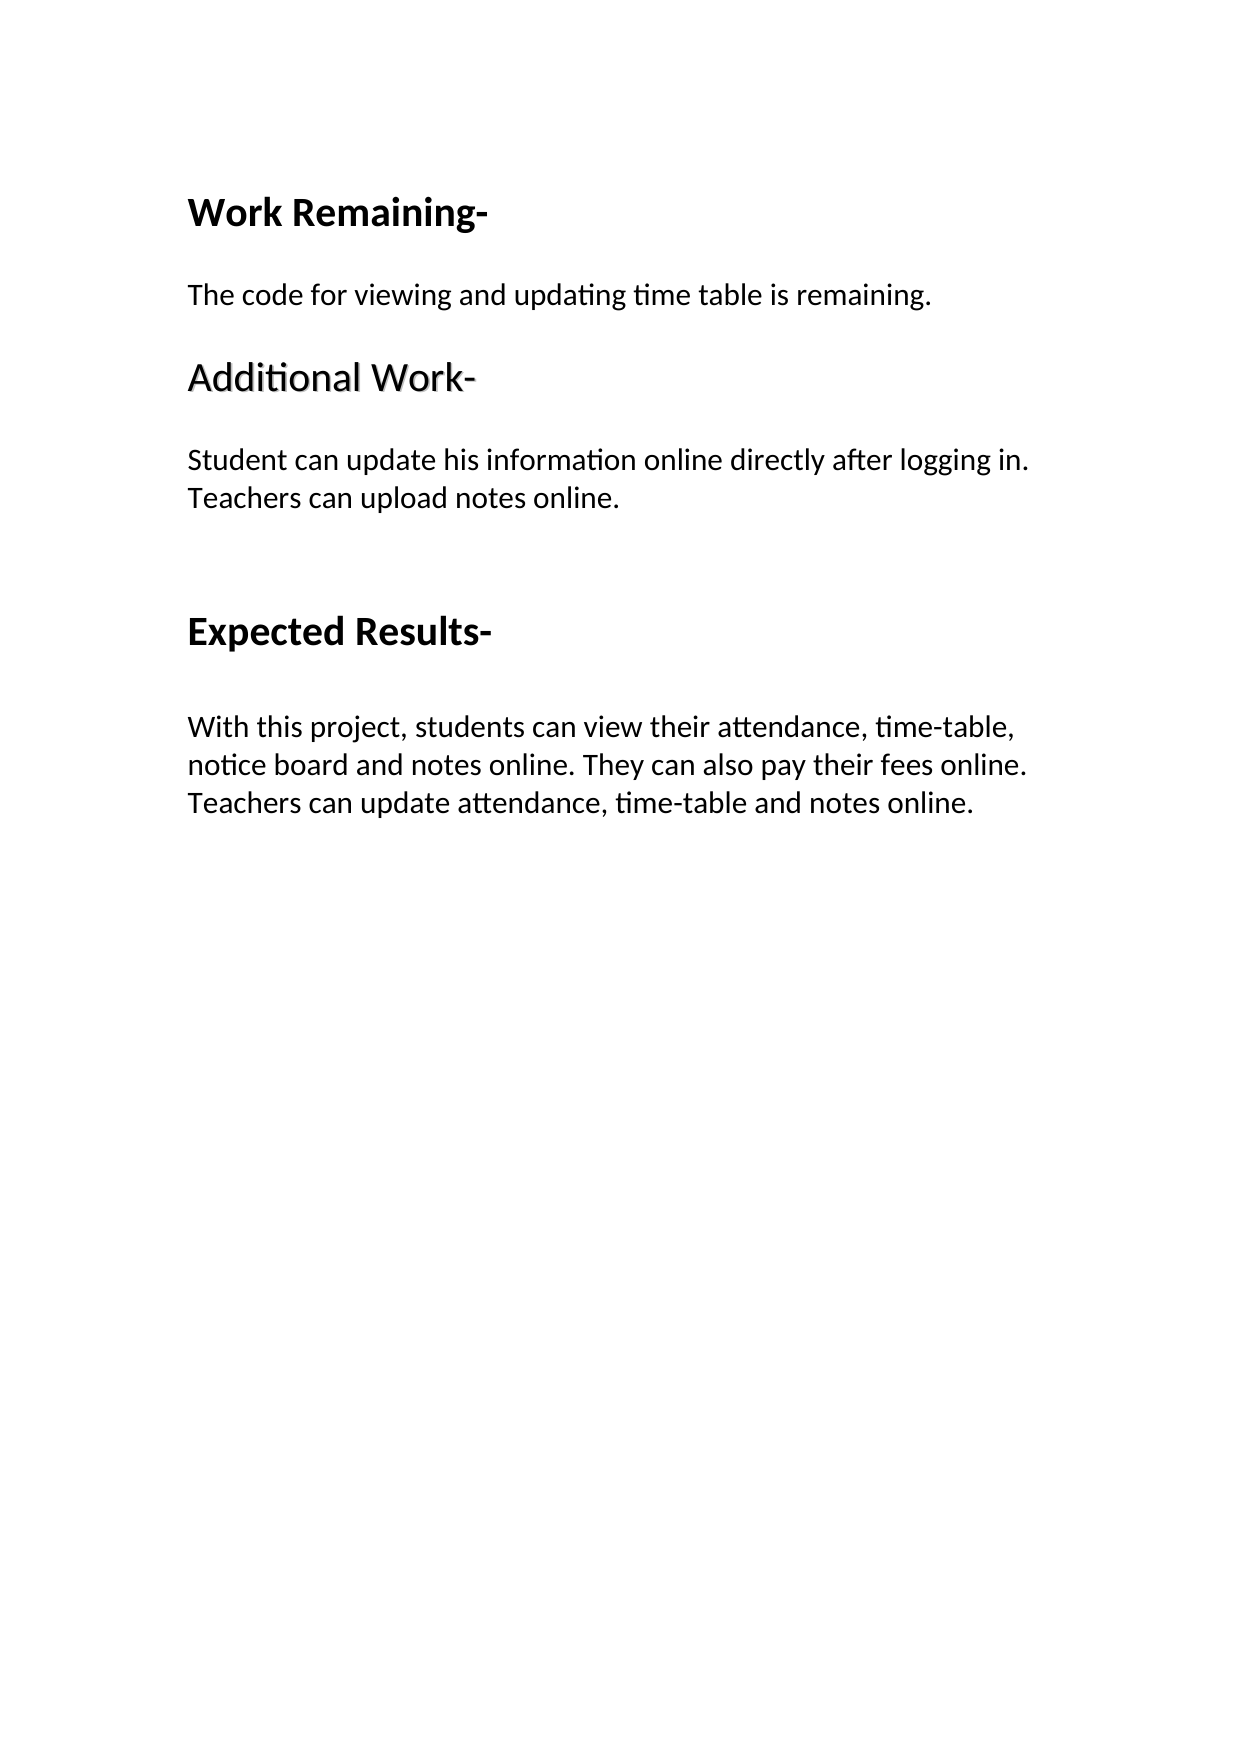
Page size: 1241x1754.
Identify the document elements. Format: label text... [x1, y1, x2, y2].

text Expected Results- [187, 605, 1053, 656]
text Teachers can upload notes online. [187, 478, 1053, 516]
text With this project, students can view their attendance, time-table, notice board and notes online. They can also pay their fees online. Teachers can update attendance, time-table and notes online. [187, 707, 1053, 821]
text Student can update his information online directly after logging in. [187, 440, 1053, 478]
text Work Remaining- [187, 186, 1053, 236]
text The code for viewing and updating time table is remaining. [187, 274, 1053, 313]
text Additional Work- [187, 351, 1053, 402]
